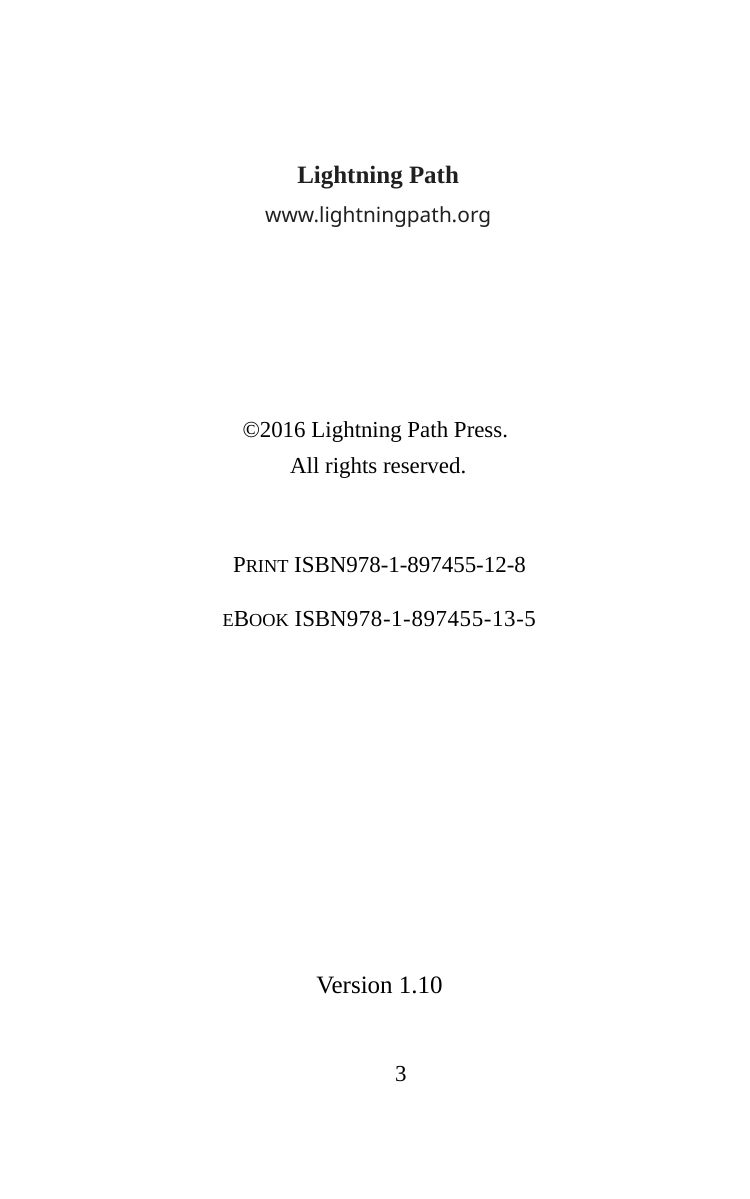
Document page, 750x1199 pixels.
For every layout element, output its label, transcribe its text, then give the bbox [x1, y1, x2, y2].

text www.lightningpath.org [111, 200, 645, 265]
text eBook ISBN978-1-897455-13-5 [111, 603, 647, 632]
text ©2016 Lightning Path Press. All rights reserved. [111, 416, 645, 479]
text Print ISBN978-1-897455-12-8 [111, 549, 647, 578]
text Version 1.10 [111, 970, 647, 999]
text Lightning Path [111, 160, 645, 188]
